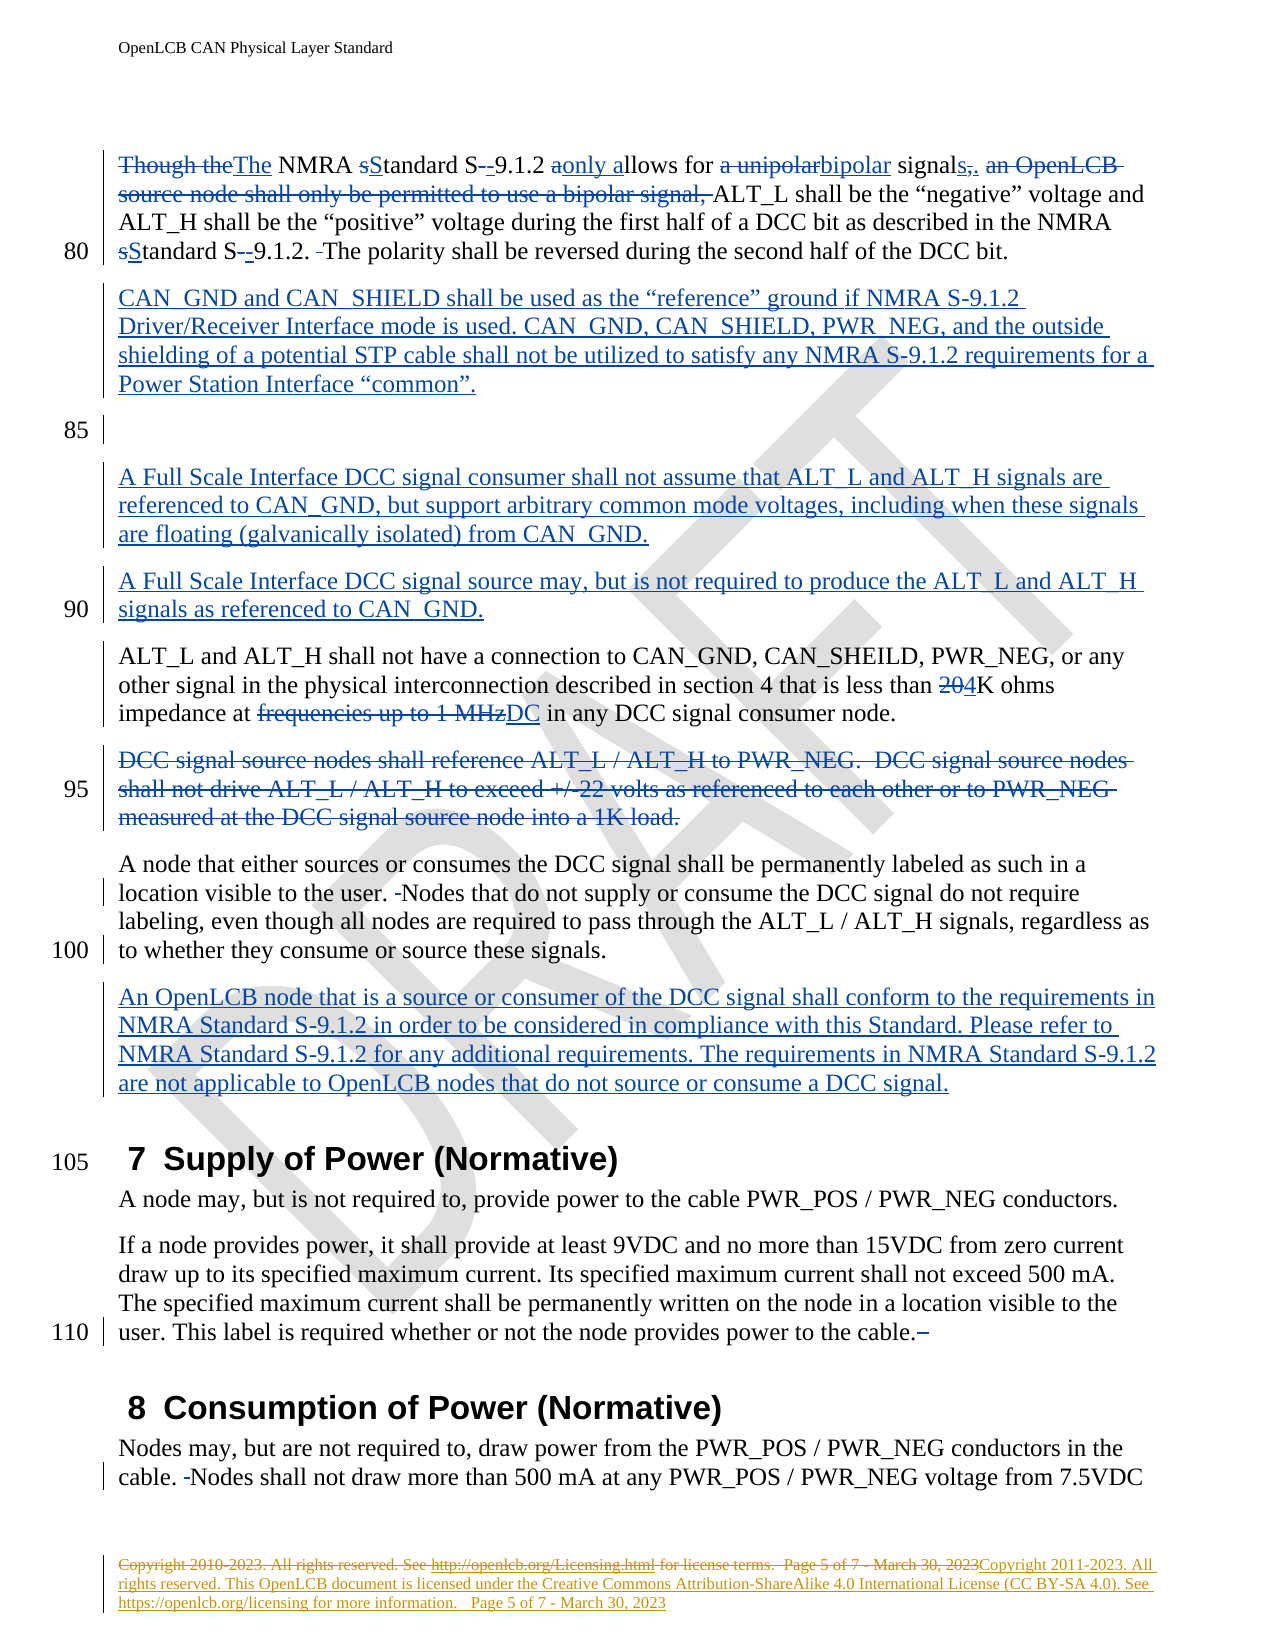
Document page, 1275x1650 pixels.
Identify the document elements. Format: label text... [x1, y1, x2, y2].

text Nodes may, but are not required to, draw power from the PWR_POS / PWR_NEG conductors in the cable. Nodes shall not draw more than 500 mA at any PWR_POS / PWR_NEG voltage from 7.5VDC [118, 1433, 1157, 1490]
subtitle Supply of Power (Normative) [464, 1139, 1157, 1178]
text CAN_GND and CAN_SHIELD shall be used as the “reference” ground if NMRA S‑9.1.2 Driver/Receiver Interface mode is used. CAN_GND, CAN_SHIELD, PWR_NEG, and the outside shielding of a potential STP cable shall not be utilized to satisfy any NMRA S‑9.1.2 requirements for a Power Station Interface “common”. [118, 283, 1157, 398]
text A Full Scale Interface DCC signal source may, but is not required to produce the ALT_L and ALT_H signals as referenced to CAN_GND. [682, 566, 986, 591]
subtitle Supply of Power (Normative) [261, 1139, 440, 1178]
text If a node provides power, it shall provide at least 9VDC and no more than 15VDC from zero current draw up to its specified maximum current. Its specified maximum current shall not exceed 500 mA. The specified maximum current shall be permanently written on the node in a location visible to the user. This label is required whether or not the node provides power to the cable. [118, 1231, 1157, 1346]
text A Full Scale Interface DCC signal consumer shall not assume that ALT_L and ALT_H signals are referenced to CAN_GND, but support arbitrary common mode voltages, including when these signals are floating (galvanically isolated) from CAN_GND. [903, 462, 1157, 548]
text ALT_L and ALT_H shall not have a connection to CAN_GND, CAN_SHEILD, PWR_NEG, or any other signal in the physical interconnection described in section 4 that is less than 4K ohms impedance at DC in any DCC signal consumer node. [118, 641, 764, 727]
subtitle Supply of Power (Normative) [118, 1139, 254, 1178]
text A Full Scale Interface DCC signal source may, but is not required to produce the ALT_L and ALT_H signals as referenced to CAN_GND. [677, 592, 1018, 623]
text An OpenLCB node that is a source or consumer of the DCC signal shall conform to the requirements in NMRA Standard S‑9.1.2 in order to be considered in compliance with this Standard. Please refer to NMRA Standard S‑9.1.2 for any additional requirements. The requirements in NMRA Standard S‑9.1.2 are not applicable to OpenLCB nodes that do not source or consume a DCC signal. [487, 982, 1157, 1097]
text A node that either sources or consumes the DCC signal shall be permanently labeled as such in a location visible to the user. Nodes that do not supply or consume the DCC signal do not require labeling, even though all nodes are required to pass through the ALT_L / ALT_H signals, regardless as to whether they consume or source these signals. [673, 849, 1157, 964]
text A node may, but is not required to, provide power to the cable PWR_POS / PWR_NEG conductors. [118, 1184, 289, 1213]
text A node that either sources or consumes the DCC signal shall be permanently labeled as such in a location visible to the user. Nodes that do not supply or consume the DCC signal do not require labeling, even though all nodes are required to pass through the ALT_L / ALT_H signals, regardless as to whether they consume or source these signals. [361, 849, 515, 964]
subtitle Consumption of Power (Normative) [118, 1388, 1157, 1427]
text A Full Scale Interface DCC signal source may, but is not required to produce the ALT_L and ALT_H signals as referenced to CAN_GND. [118, 566, 649, 591]
text A Full Scale Interface DCC signal consumer shall not assume that ALT_L and ALT_H signals are referenced to CAN_GND, but support arbitrary common mode voltages, including when these signals are floating (galvanically isolated) from CAN_GND. [118, 488, 727, 516]
text A node may, but is not required to, provide power to the cable PWR_POS / PWR_NEG conductors. [306, 1184, 440, 1213]
text A Full Scale Interface DCC signal consumer shall not assume that ALT_L and ALT_H signals are referenced to CAN_GND, but support arbitrary common mode voltages, including when these signals are floating (galvanically isolated) from CAN_GND. [118, 462, 775, 487]
text A Full Scale Interface DCC signal source may, but is not required to produce the ALT_L and ALT_H signals as referenced to CAN_GND. [1007, 566, 1157, 623]
text A Full Scale Interface DCC signal source may, but is not required to produce the ALT_L and ALT_H signals as referenced to CAN_GND. [118, 592, 660, 623]
text A node may, but is not required to, provide power to the cable PWR_POS / PWR_NEG conductors. [475, 1184, 1157, 1213]
text A Full Scale Interface DCC signal consumer shall not assume that ALT_L and ALT_H signals are referenced to CAN_GND, but support arbitrary common mode voltages, including when these signals are floating (galvanically isolated) from CAN_GND. [725, 517, 943, 548]
text A Full Scale Interface DCC signal consumer shall not assume that ALT_L and ALT_H signals are referenced to CAN_GND, but support arbitrary common mode voltages, including when these signals are floating (galvanically isolated) from CAN_GND. [118, 517, 698, 548]
text ALT_L and ALT_H shall not have a connection to CAN_GND, CAN_SHEILD, PWR_NEG, or any other signal in the physical interconnection described in section 4 that is less than 4K ohms impedance at DC in any DCC signal consumer node. [800, 641, 1157, 727]
text The NMRA Standard S‑9.1.2 only allows for bipolar signals. ALT_L shall be the “negative” voltage and ALT_H shall be the “positive” voltage during the first half of a DCC bit as described in the NMRA Standard S‑9.1.2. The polarity shall be reversed during the second half of the DCC bit. [118, 150, 1157, 265]
text A node that either sources or consumes the DCC signal shall be permanently labeled as such in a location visible to the user. Nodes that do not supply or consume the DCC signal do not require labeling, even though all nodes are required to pass through the ALT_L / ALT_H signals, regardless as to whether they consume or source these signals. [515, 849, 678, 964]
text A node that either sources or consumes the DCC signal shall be permanently labeled as such in a location visible to the user. Nodes that do not supply or consume the DCC signal do not require labeling, even though all nodes are required to pass through the ALT_L / ALT_H signals, regardless as to whether they consume or source these signals. [118, 849, 369, 964]
